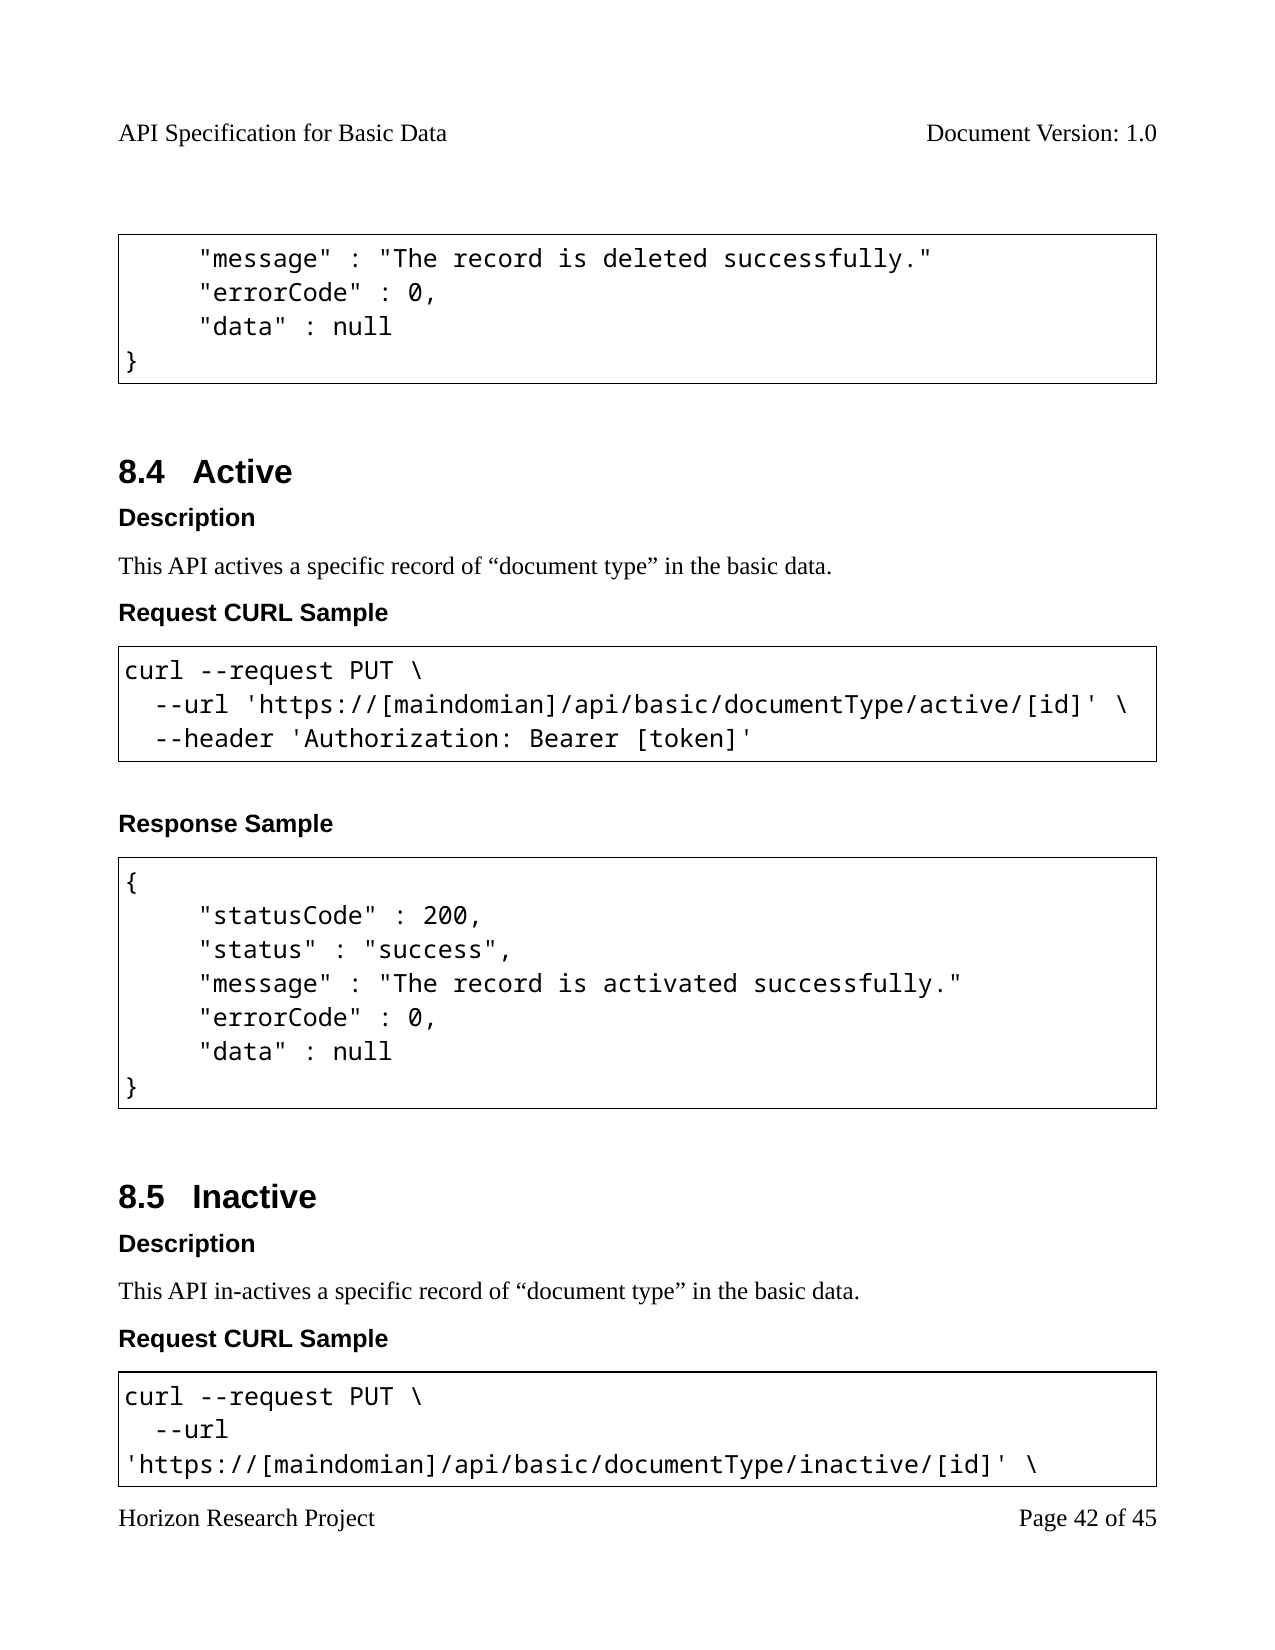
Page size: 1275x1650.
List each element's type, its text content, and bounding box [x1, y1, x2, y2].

text Request CURL Sample [118, 1324, 1157, 1352]
text Request CURL Sample [118, 598, 1157, 627]
table_header { "statusCode" : 200, "status" : "success", "message" : "The record is activated successfully." "errorCode" : 0, "data" : null } [119, 858, 1156, 1108]
subtitle Inactive [118, 1177, 1157, 1216]
table_header curl --request PUT \ --url 'https://[maindomian]/api/basic/documentType/active/[id]' \ --header 'Authorization: Bearer [token]' [119, 647, 1156, 761]
text This API in-actives a specific record of “document type” in the basic data. [118, 1276, 1157, 1305]
text Response Sample [118, 809, 1157, 838]
text Description [118, 503, 1157, 532]
text This API actives a specific record of “document type” in the basic data. [118, 551, 1157, 579]
table_header "message" : "The record is deleted successfully." "errorCode" : 0, "data" : null } [119, 235, 1156, 383]
table_header curl --request PUT \ --url 'https://[maindomian]/api/basic/documentType/inactive/[id]' \ [119, 1373, 1156, 1486]
text Description [118, 1228, 1157, 1257]
subtitle Active [118, 452, 1157, 491]
